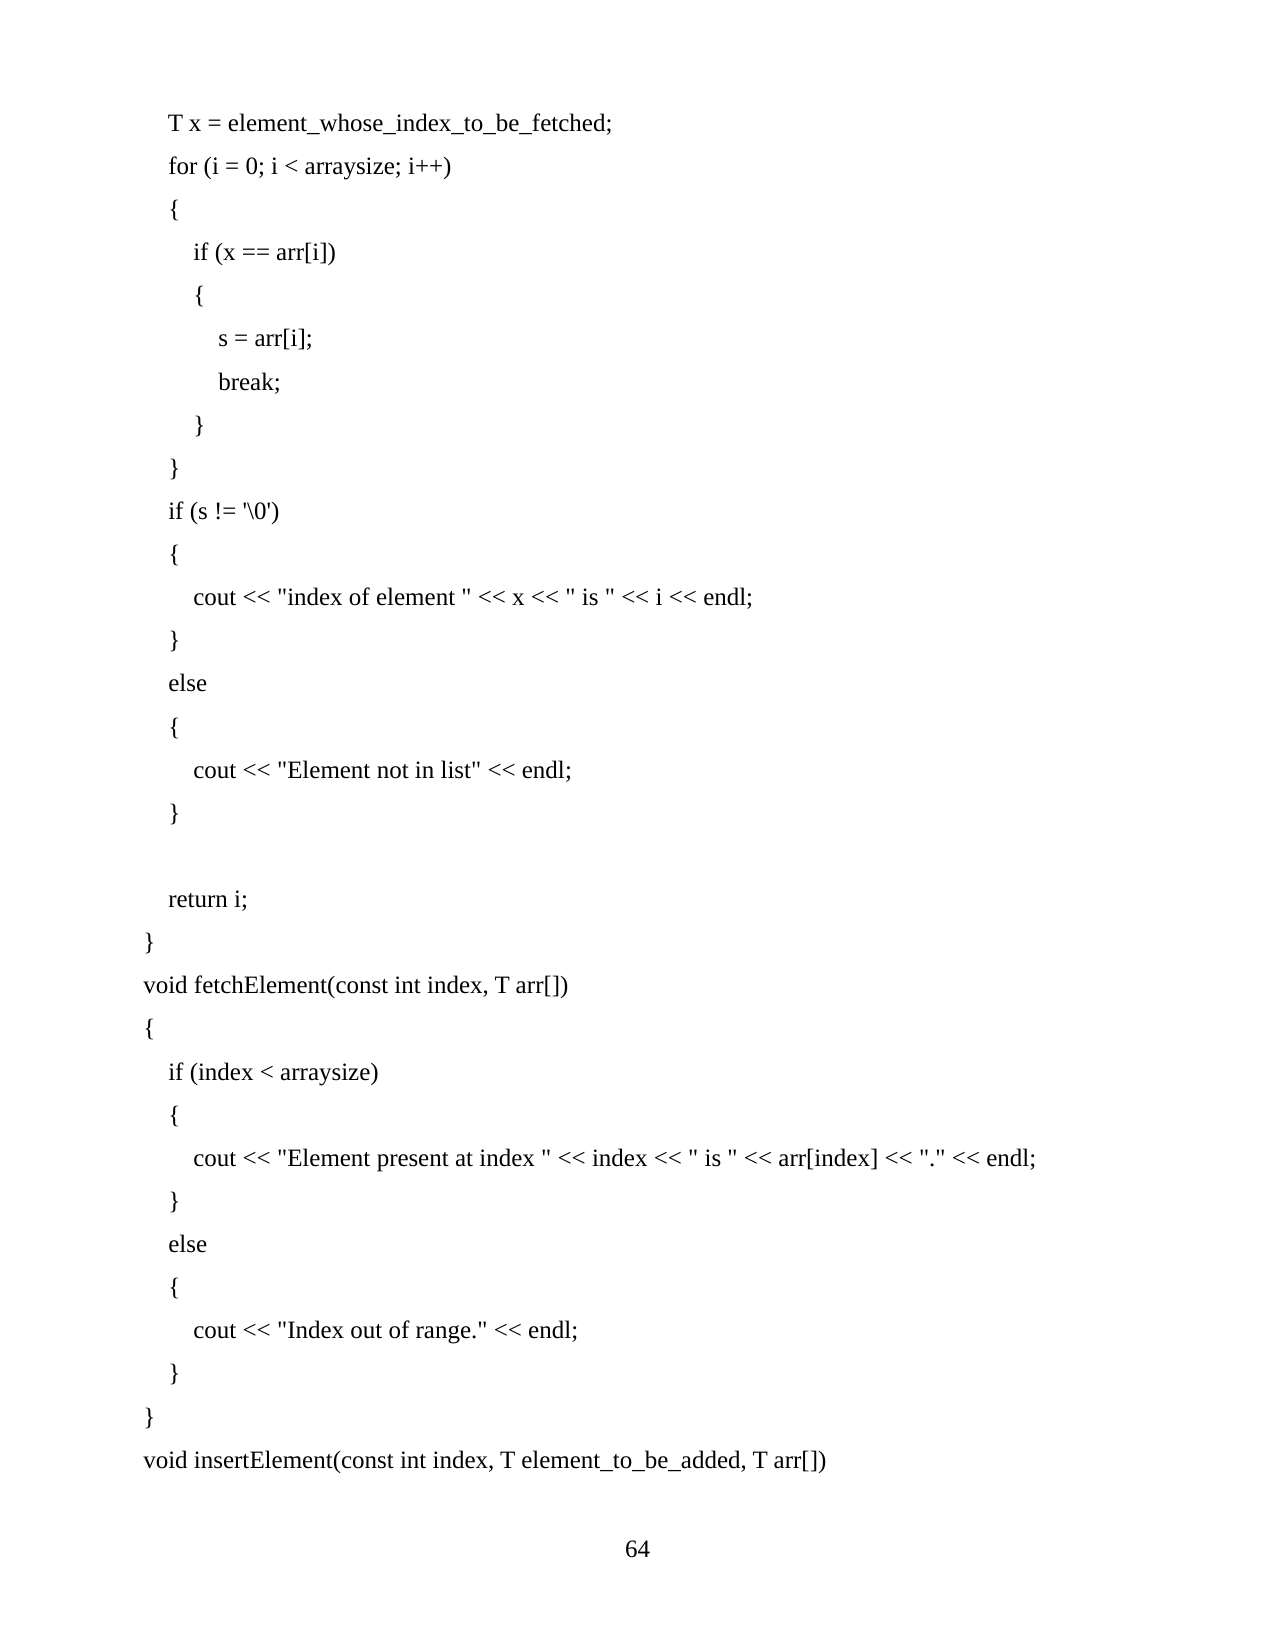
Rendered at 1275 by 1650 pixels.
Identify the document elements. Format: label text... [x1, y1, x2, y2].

text for (i = 0; i < arraysize; i++) [118, 151, 1157, 180]
text if (s != '\0') [118, 496, 1157, 525]
text { [118, 194, 1157, 223]
text { [118, 712, 1157, 740]
text return i; [118, 884, 1157, 913]
text } [118, 798, 1157, 827]
text { [118, 1013, 1157, 1042]
text } [118, 410, 1157, 438]
text cout << "Element not in list" << endl; [118, 755, 1157, 783]
text else [118, 668, 1157, 697]
text } [118, 453, 1157, 482]
text { [118, 539, 1157, 568]
text if (index < arraysize) [118, 1057, 1157, 1085]
text cout << "Index out of range." << endl; [118, 1315, 1157, 1344]
text cout << "index of element " << x << " is " << i << endl; [118, 582, 1157, 611]
text cout << "Element present at index " << index << " is " << arr[index] << "." << endl; [118, 1143, 1157, 1172]
text else [118, 1229, 1157, 1258]
text { [118, 280, 1157, 309]
text void fetchElement(const int index, T arr[]) [118, 970, 1157, 999]
text T x = element_whose_index_to_be_fetched; [118, 108, 1157, 137]
text void insertElement(const int index, T element_to_be_added, T arr[]) [118, 1445, 1157, 1473]
text { [118, 1272, 1157, 1301]
text { [118, 1100, 1157, 1128]
text } [118, 1402, 1157, 1430]
text } [118, 1358, 1157, 1387]
text } [118, 1186, 1157, 1215]
text } [118, 927, 1157, 956]
text } [118, 625, 1157, 654]
text if (x == arr[i]) [118, 237, 1157, 266]
text break; [118, 367, 1157, 395]
text s = arr[i]; [118, 323, 1157, 352]
